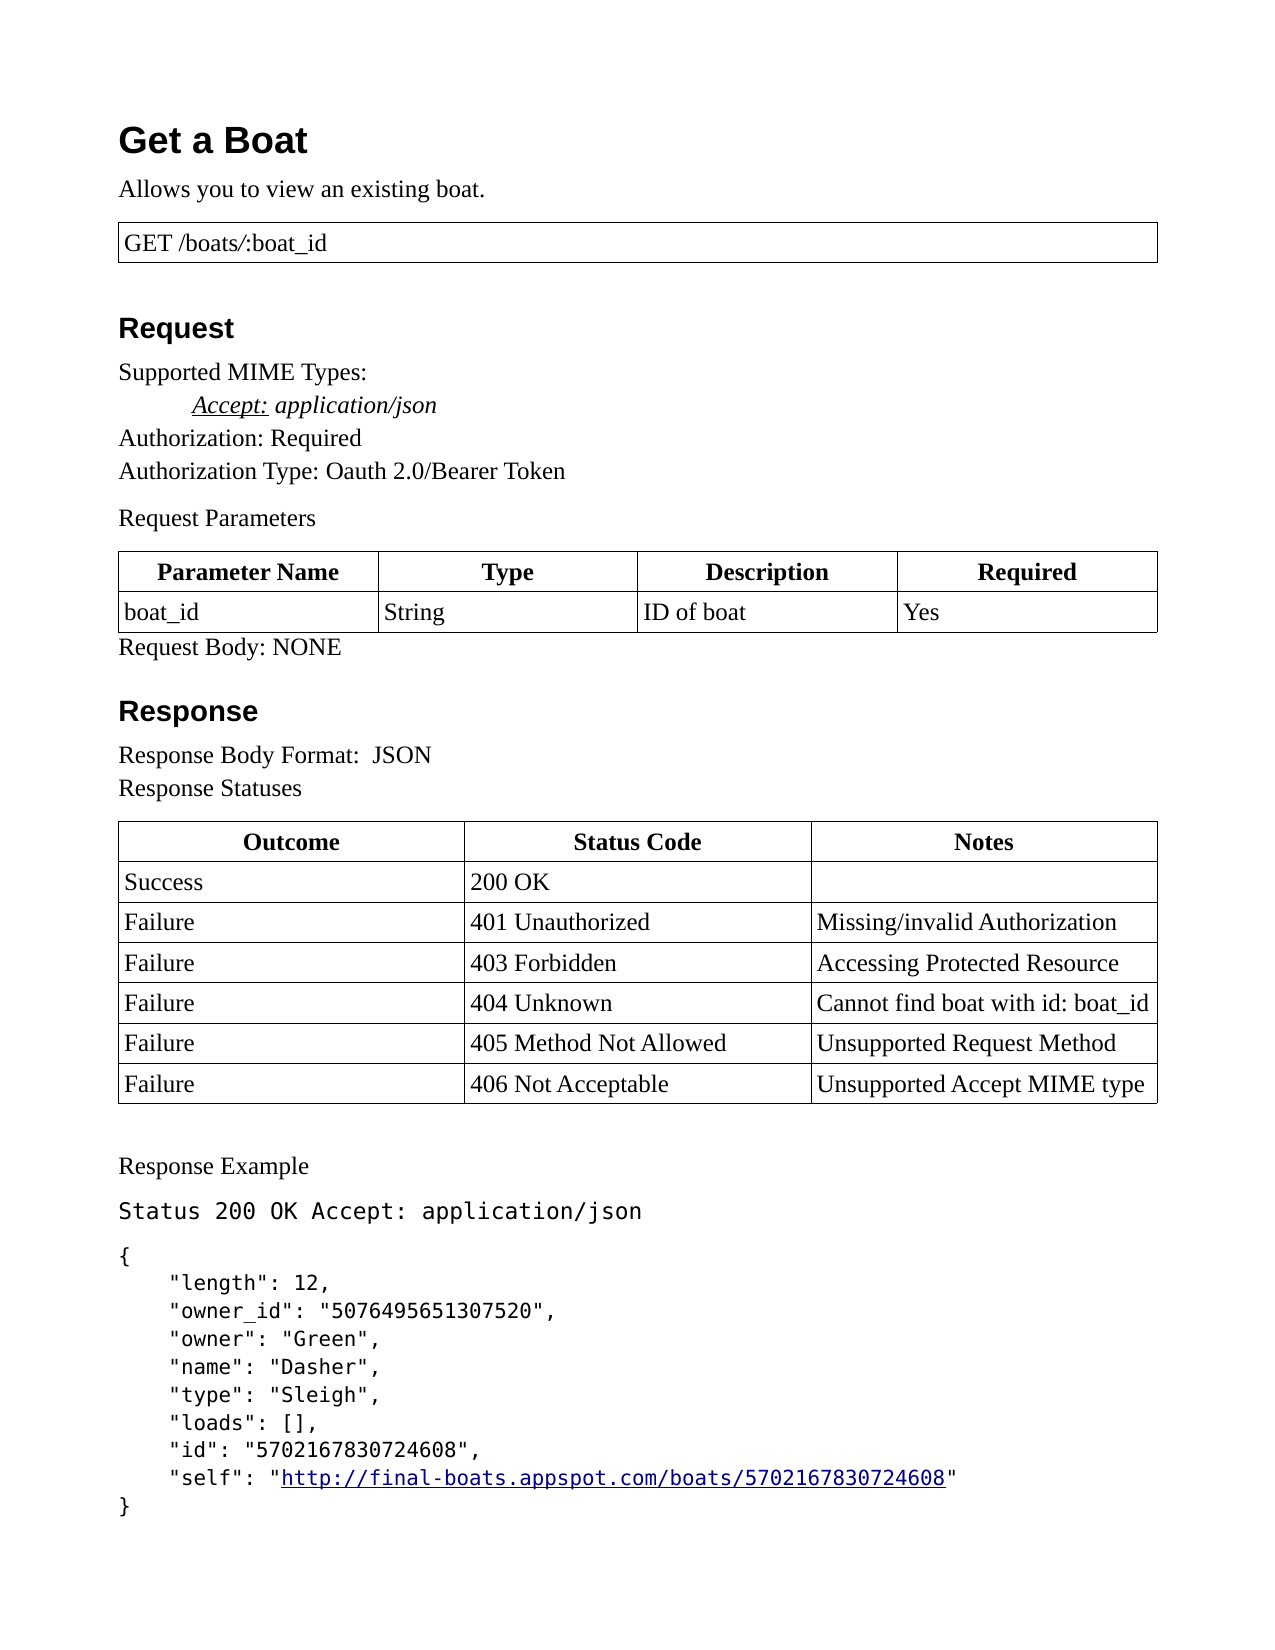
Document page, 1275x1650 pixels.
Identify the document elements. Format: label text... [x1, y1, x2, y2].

table_cell Unsupported Request Method [812, 1024, 1157, 1063]
table_cell String [379, 592, 637, 632]
table_cell 401 Unauthorized [465, 903, 811, 942]
subtitle Request [118, 277, 1157, 344]
table_cell 404 Unknown [465, 983, 811, 1022]
table_cell Failure [119, 943, 464, 982]
text Supported MIME Types: Accept: application/json Authorization: Required Authorization Type: Oauth 2.0/Bearer Token [118, 357, 1157, 485]
table_header Description [638, 552, 897, 591]
text Status 200 OK Accept: application/json [118, 1198, 1157, 1225]
table_cell Success [119, 862, 464, 902]
table_cell Failure [119, 983, 464, 1022]
text Request Parameters [118, 503, 1157, 532]
table_cell Missing/invalid Authorization [812, 903, 1157, 942]
table_header GET /boats/:boat_id [119, 223, 1157, 262]
table_cell Accessing Protected Resource [812, 943, 1157, 982]
table_cell 403 Forbidden [465, 943, 811, 982]
subtitle Response [118, 694, 1157, 728]
table_cell Cannot find boat with id: boat_id [812, 983, 1157, 1022]
table_header Required [898, 552, 1157, 591]
table_cell Unsupported Accept MIME type [812, 1064, 1157, 1103]
table_header Notes [812, 822, 1157, 861]
table_cell Yes [898, 592, 1157, 632]
table_cell 405 Method Not Allowed [465, 1024, 811, 1063]
text Response Example [118, 1151, 1157, 1179]
table_header Outcome [119, 822, 464, 861]
table_cell 406 Not Acceptable [465, 1064, 811, 1103]
text Allows you to view an existing boat. [118, 174, 1157, 203]
table_header Parameter Name [119, 552, 378, 591]
table_header Status Code [465, 822, 811, 861]
table_cell Failure [119, 1064, 464, 1103]
table_cell [812, 862, 1157, 902]
table_header Type [379, 552, 637, 591]
subtitle Get a Boat [118, 118, 1157, 162]
table_cell boat_id [119, 592, 378, 632]
table_cell 200 OK [465, 862, 811, 902]
text Response Body Format: JSON Response Statuses [118, 740, 1157, 802]
table_cell Failure [119, 903, 464, 942]
text Request Body: NONE [118, 633, 1157, 661]
table_cell ID of boat [638, 592, 897, 632]
text { "length": 12, "owner_id": "5076495651307520", "owner": "Green", "name": "Dasher", "type": "Sleigh", "loads": [], "id": "5702167830724608", "self": "http://final-boats.appspot.com/boats/5702167830724608" } [118, 1244, 1157, 1518]
table_cell Failure [119, 1024, 464, 1063]
